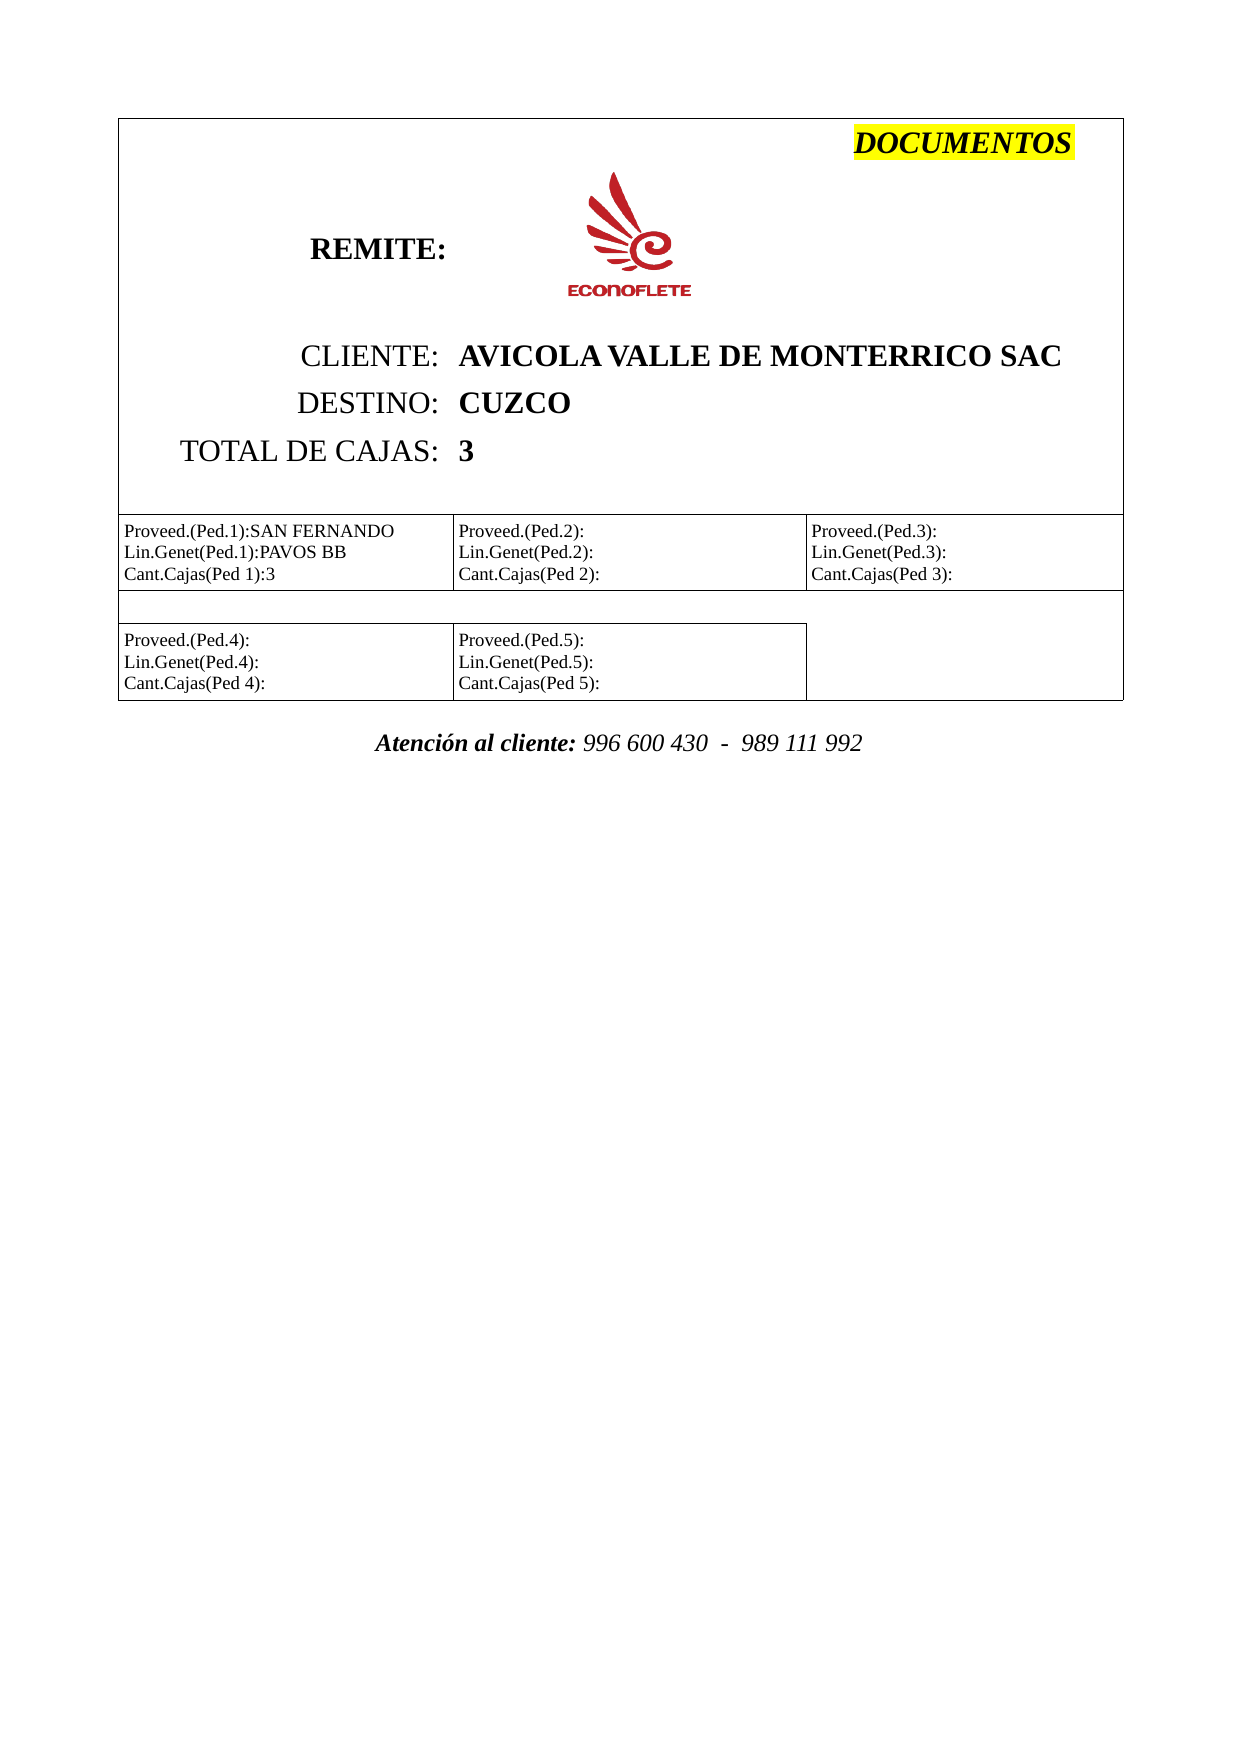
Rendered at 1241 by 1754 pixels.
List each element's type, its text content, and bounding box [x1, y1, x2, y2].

table_cell REMITE: [119, 166, 453, 332]
picture [552, 171, 707, 297]
table_cell CUZCO [453, 379, 806, 426]
table_cell [119, 474, 453, 514]
table_cell [119, 591, 453, 623]
table_cell Proveed.(Ped.2): Lin.Genet(Ped.2): Cant.Cajas(Ped 2): [454, 515, 806, 590]
table_cell 3 [453, 426, 1123, 474]
text Atención al cliente: 996 600 430 - 989 111 992 [118, 728, 1122, 757]
table_cell [807, 623, 1123, 699]
table_cell [806, 379, 1123, 426]
table_cell Proveed.(Ped.3): Lin.Genet(Ped.3): Cant.Cajas(Ped 3): [807, 515, 1123, 590]
table_cell Proveed.(Ped.4): Lin.Genet(Ped.4): Cant.Cajas(Ped 4): [119, 624, 453, 699]
table_cell [453, 166, 806, 332]
table_cell [806, 166, 1123, 332]
table_header DOCUMENTOS [806, 119, 1123, 166]
table_cell [806, 591, 1123, 623]
table_header [119, 119, 453, 166]
table_cell TOTAL DE CAJAS: [119, 426, 453, 474]
table_cell [806, 474, 1123, 514]
table_cell [453, 474, 806, 514]
table_cell Proveed.(Ped.1):SAN FERNANDO Lin.Genet(Ped.1):PAVOS BB Cant.Cajas(Ped 1):3 [119, 515, 453, 590]
table_cell Proveed.(Ped.5): Lin.Genet(Ped.5): Cant.Cajas(Ped 5): [454, 624, 806, 699]
table_header [453, 119, 806, 166]
table_cell CLIENTE: [119, 332, 453, 379]
table_cell DESTINO: [119, 379, 453, 426]
table_cell [453, 591, 806, 623]
table_cell AVICOLA VALLE DE MONTERRICO SAC [453, 332, 1123, 379]
